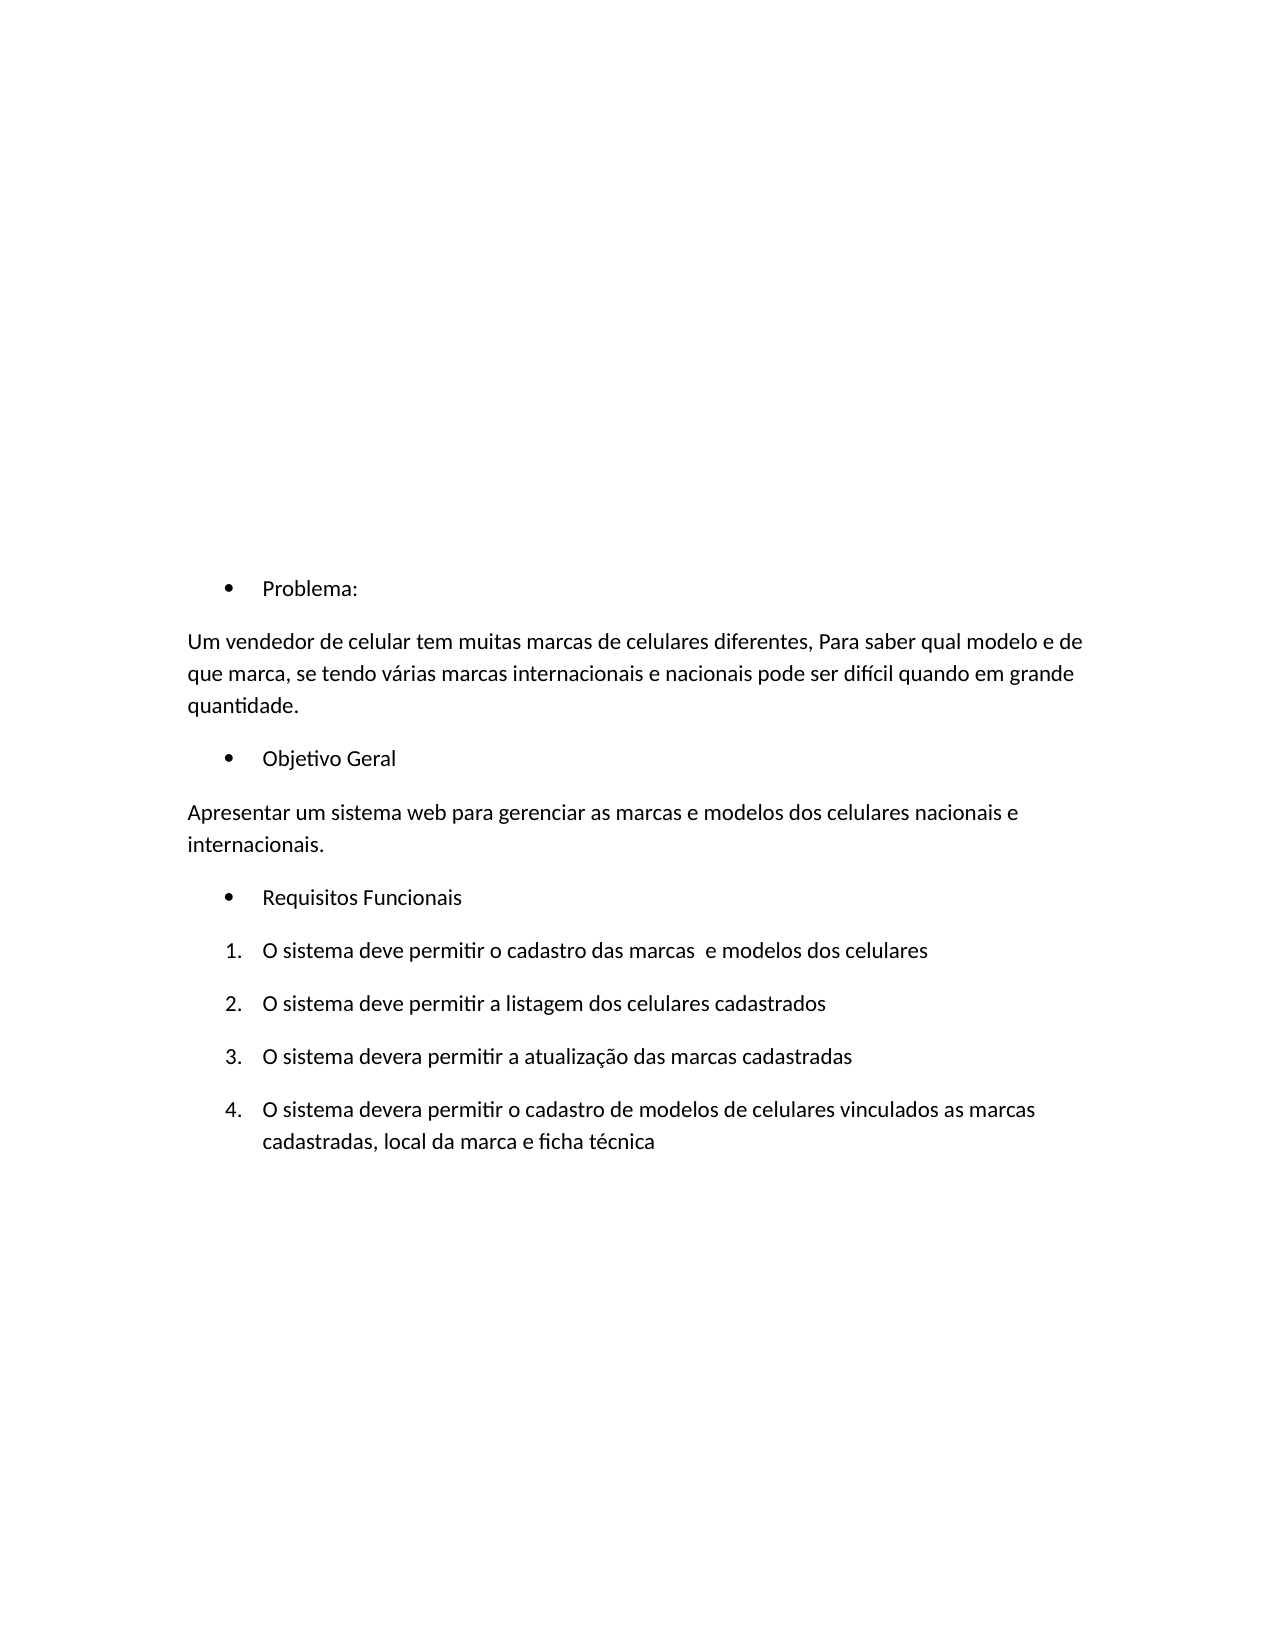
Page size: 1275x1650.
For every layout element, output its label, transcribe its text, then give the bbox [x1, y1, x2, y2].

list O sistema deve permitir a listagem dos celulares cadastrados [225, 989, 1087, 1017]
list O sistema deve permitir o cadastro das marcas e modelos dos celulares [225, 936, 1087, 964]
list Requisitos Funcionais [225, 883, 1087, 911]
list O sistema devera permitir o cadastro de modelos de celulares vinculados as marcas cadastradas, local da marca e ficha técnica [225, 1095, 1087, 1155]
text Apresentar um sistema web para gerenciar as marcas e modelos dos celulares nacionais e internacionais. [187, 798, 1087, 858]
list Objetivo Geral [225, 744, 1087, 773]
text Um vendedor de celular tem muitas marcas de celulares diferentes, Para saber qual modelo e de que marca, se tendo várias marcas internacionais e nacionais pode ser difícil quando em grande quantidade. [187, 627, 1087, 719]
list O sistema devera permitir a atualização das marcas cadastradas [225, 1042, 1087, 1070]
list Problema: [225, 574, 1087, 602]
